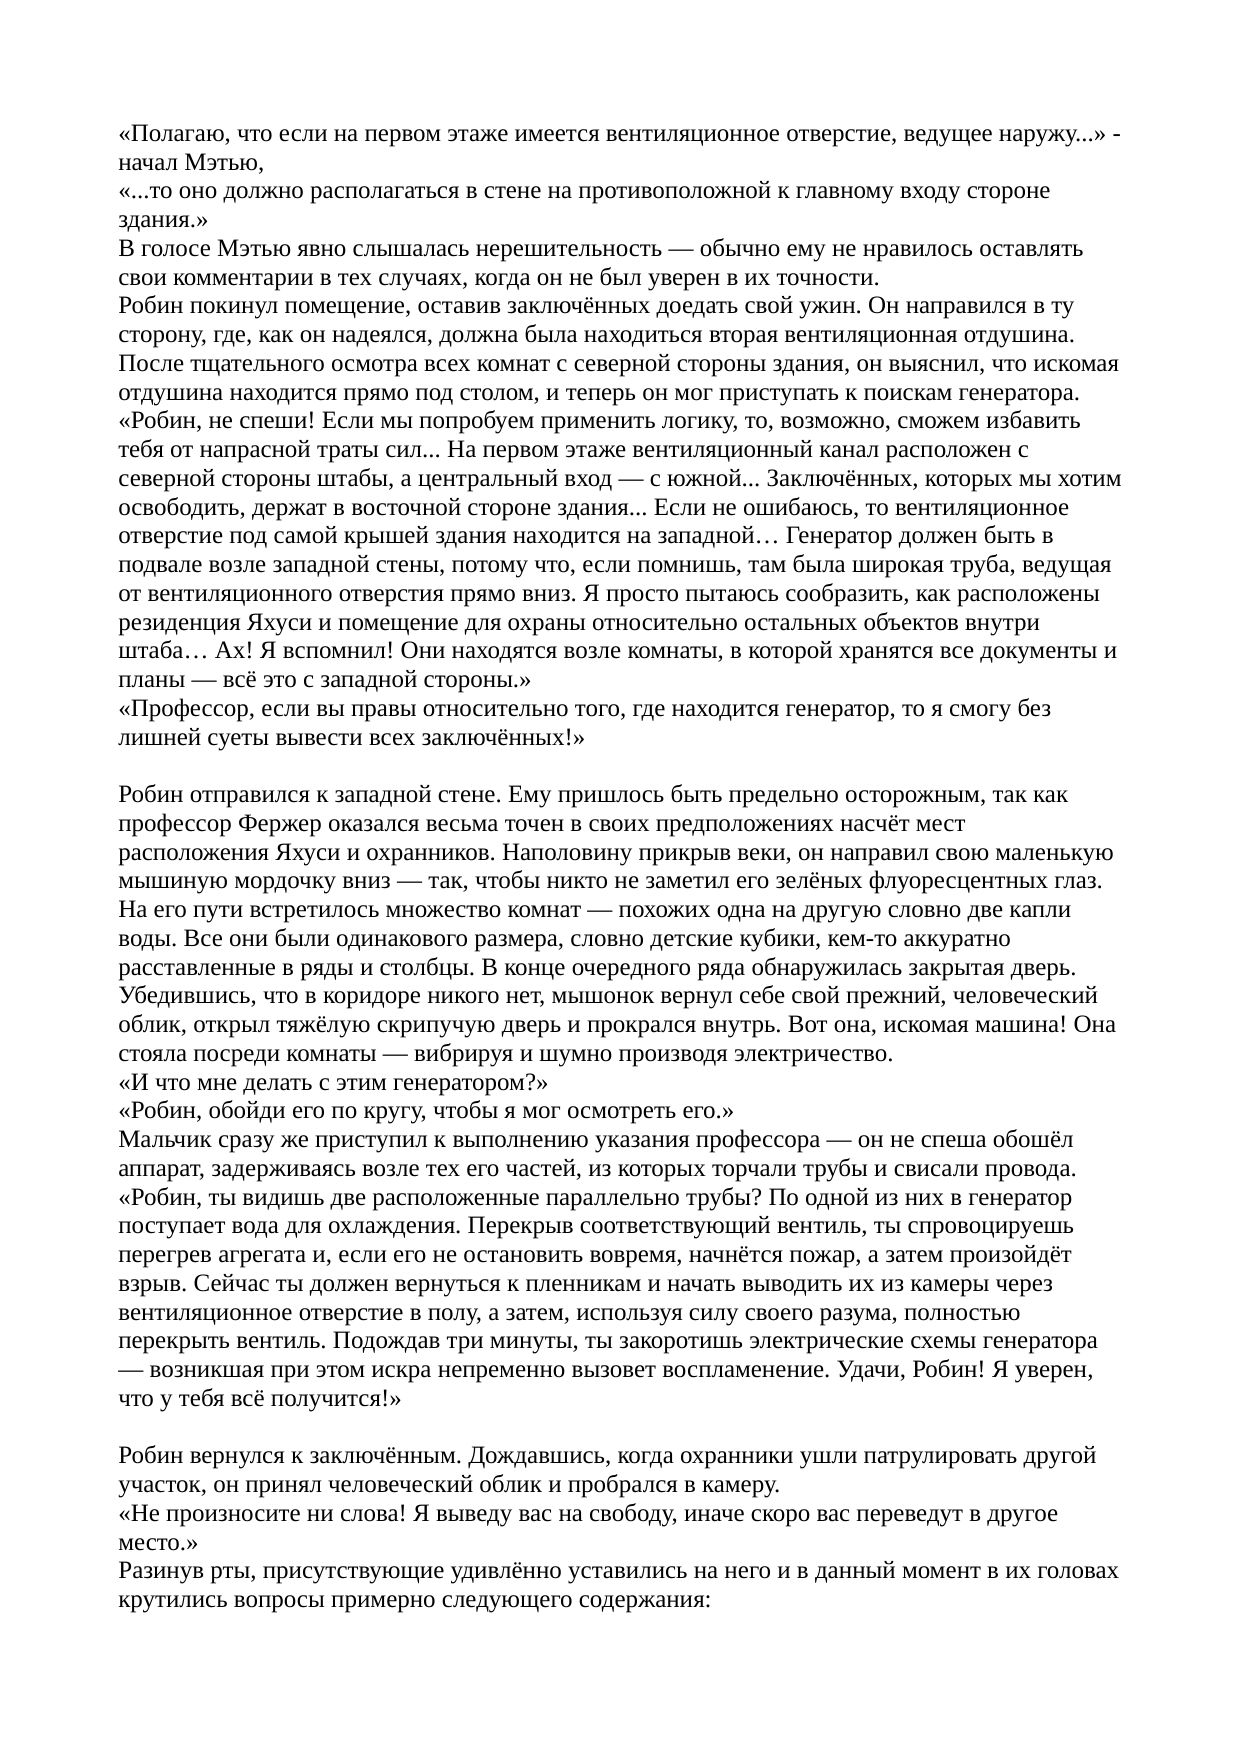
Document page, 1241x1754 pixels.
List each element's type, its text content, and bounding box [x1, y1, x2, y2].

text «Не произносите ни слова! Я выведу вас на свободу, иначе скоро вас переведут в другое место.» [118, 1498, 1122, 1556]
text «Робин, не спеши! Если мы попробуем применить логику, то, возможно, сможем избавить тебя от напрасной траты сил... На первом этаже вентиляционный канал расположен с северной стороны штабы, а центральный вход — с южной... Заключённых, которых мы хотим освободить, держат в восточной стороне здания... Если не ошибаюсь, то вентиляционное отверстие под самой крышей здания находится на западной… Генератор должен быть в подвале возле западной стены, потому что, если помнишь, там была широкая труба, ведущая от вентиляционного отверстия прямо вниз. Я просто пытаюсь сообразить, как расположены резиденция Яхуси и помещение для охраны относительно остальных объектов внутри штаба… Ах! Я вспомнил! Они находятся возле комнаты, в которой хранятся все документы и планы — всё это с западной стороны.» [118, 406, 1122, 693]
text Робин вернулся к заключённым. Дождавшись, когда охранники ушли патрулировать другой участок, он принял человеческий облик и пробрался в камеру. [118, 1441, 1122, 1498]
text На его пути встретилось множество комнат — похожих одна на другую словно две капли воды. Все они были одинакового размера, словно детские кубики, кем-то аккуратно расставленные в ряды и столбцы. В конце очередного ряда обнаружилась закрытая дверь. Убедившись, что в коридоре никого нет, мышонок вернул себе свой прежний, человеческий облик, открыл тяжёлую скрипучую дверь и прокрался внутрь. Вот она, искомая машина! Она стояла посреди комнаты — вибрируя и шумно производя электричество. [118, 894, 1122, 1067]
text Робин покинул помещение, оставив заключённых доедать свой ужин. Он направился в ту сторону, где, как он надеялся, должна была находиться вторая вентиляционная отдушина. После тщательного осмотра всех комнат с северной стороны здания, он выяснил, что искомая отдушина находится прямо под столом, и теперь он мог приступать к поискам генератора. [118, 291, 1122, 406]
text «И что мне делать с этим генератором?» [118, 1067, 1122, 1096]
text «Робин, ты видишь две расположенные параллельно трубы? По одной из них в генератор поступает вода для охлаждения. Перекрыв соответствующий вентиль, ты спровоцируешь перегрев агрегата и, если его не остановить вовремя, начнётся пожар, а затем произойдёт взрыв. Сейчас ты должен вернуться к пленникам и начать выводить их из камеры через вентиляционное отверстие в полу, а затем, используя силу своего разума, полностью перекрыть вентиль. Подождав три минуты, ты закоротишь электрические схемы генератора — возникшая при этом искра непременно вызовет воспламенение. Удачи, Робин! Я уверен, что у тебя всё получится!» [118, 1182, 1122, 1412]
text Робин отправился к западной стене. Ему пришлось быть предельно осторожным, так как профессор Фержер оказался весьма точен в своих предположениях насчёт мест расположения Яхуси и охранников. Наполовину прикрыв веки, он направил свою маленькую мышиную мордочку вниз — так, чтобы никто не заметил его зелёных флуоресцентных глаз. [118, 779, 1122, 894]
text «Полагаю, что если на первом этаже имеется вентиляционное отверстие, ведущее наружу...» - начал Мэтью, [118, 118, 1122, 176]
text «Профессор, если вы правы относительно того, где находится генератор, то я смогу без лишней суеты вывести всех заключённых!» [118, 693, 1122, 751]
text Мальчик сразу же приступил к выполнению указания профессора — он не спеша обошёл аппарат, задерживаясь возле тех его частей, из которых торчали трубы и свисали провода. [118, 1124, 1122, 1182]
text «...то оно должно располагаться в стене на противоположной к главному входу стороне здания.» [118, 176, 1122, 233]
text В голосе Мэтью явно слышалась нерешительность — обычно ему не нравилось оставлять свои комментарии в тех случаях, когда он не был уверен в их точности. [118, 233, 1122, 291]
text Разинув рты, присутствующие удивлённо уставились на него и в данный момент в их головах крутились вопросы примерно следующего содержания: [118, 1556, 1122, 1613]
text «Робин, обойди его по кругу, чтобы я мог осмотреть его.» [118, 1096, 1122, 1124]
